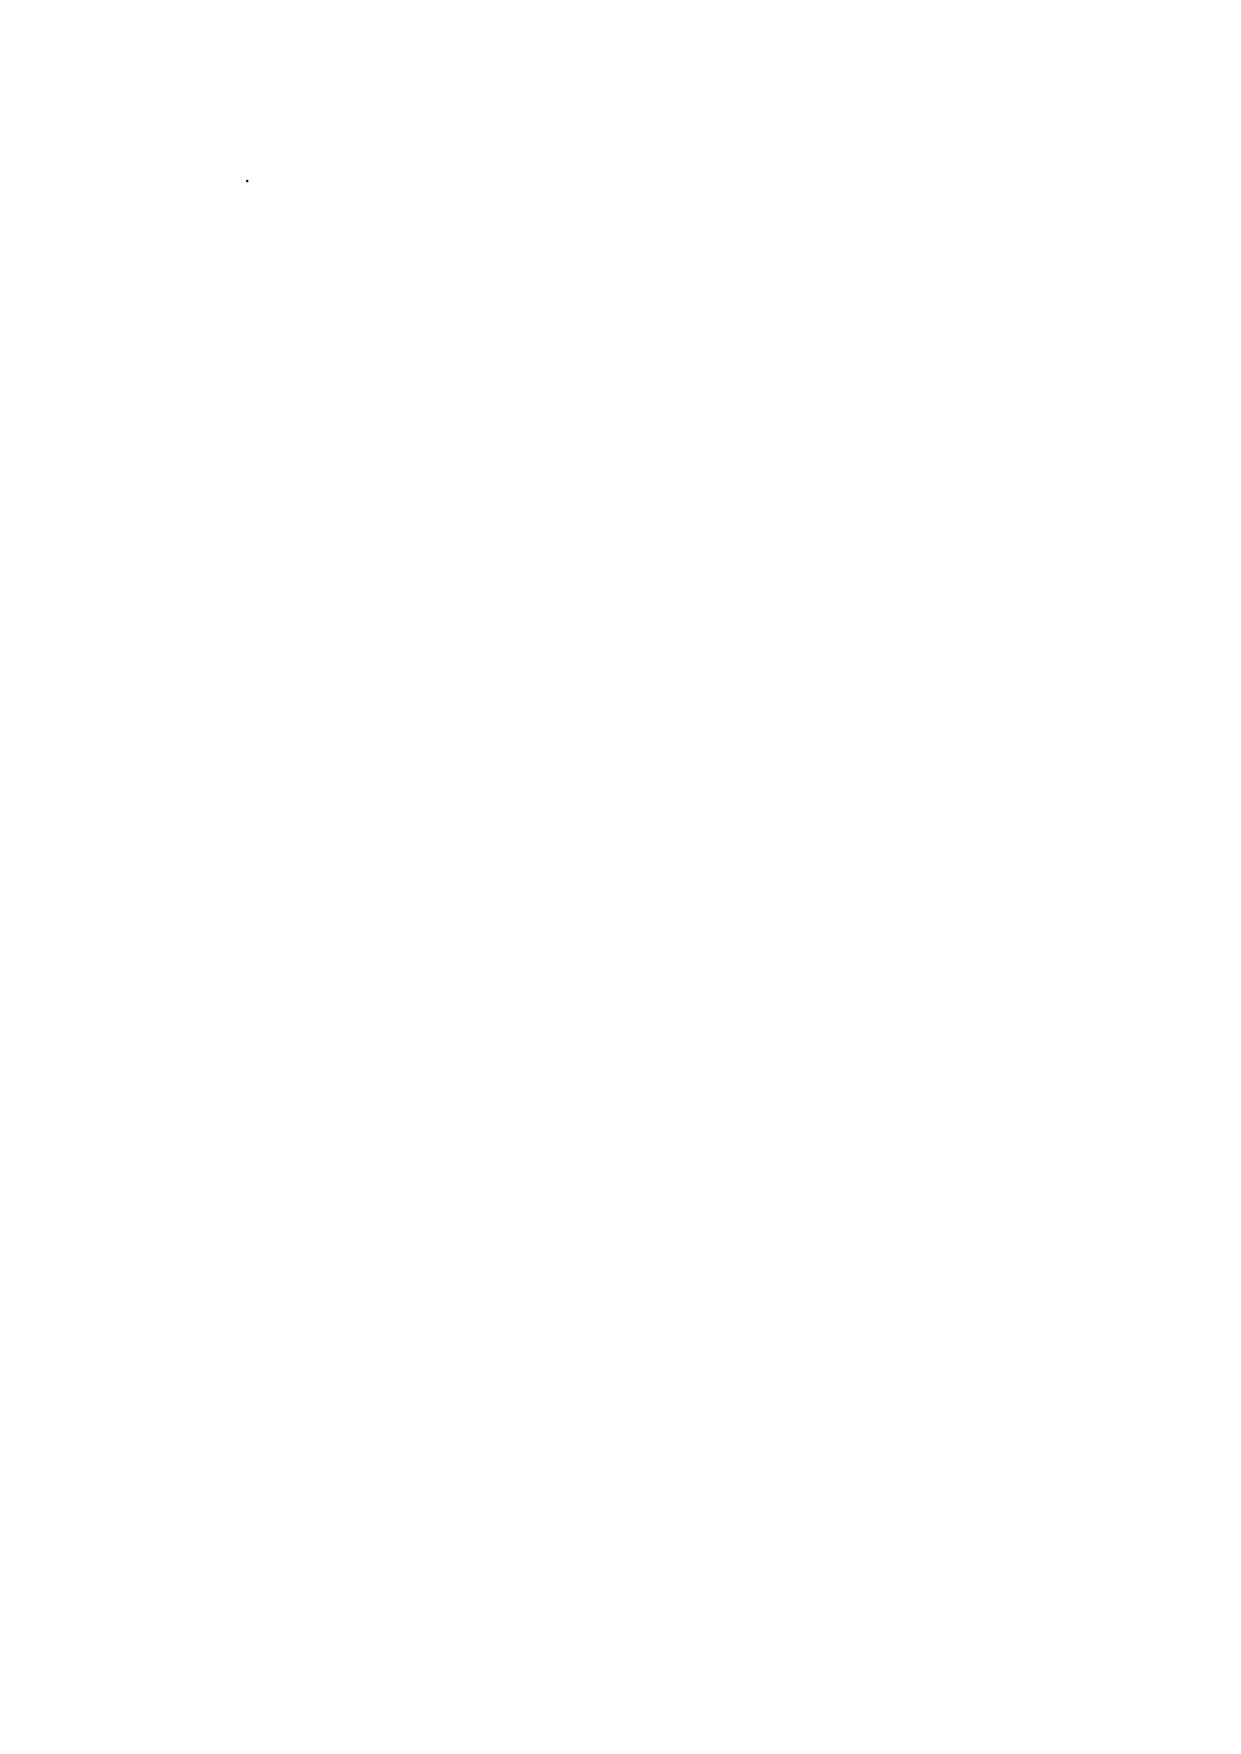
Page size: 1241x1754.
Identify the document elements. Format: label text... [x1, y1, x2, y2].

text . [244, 164, 417, 188]
